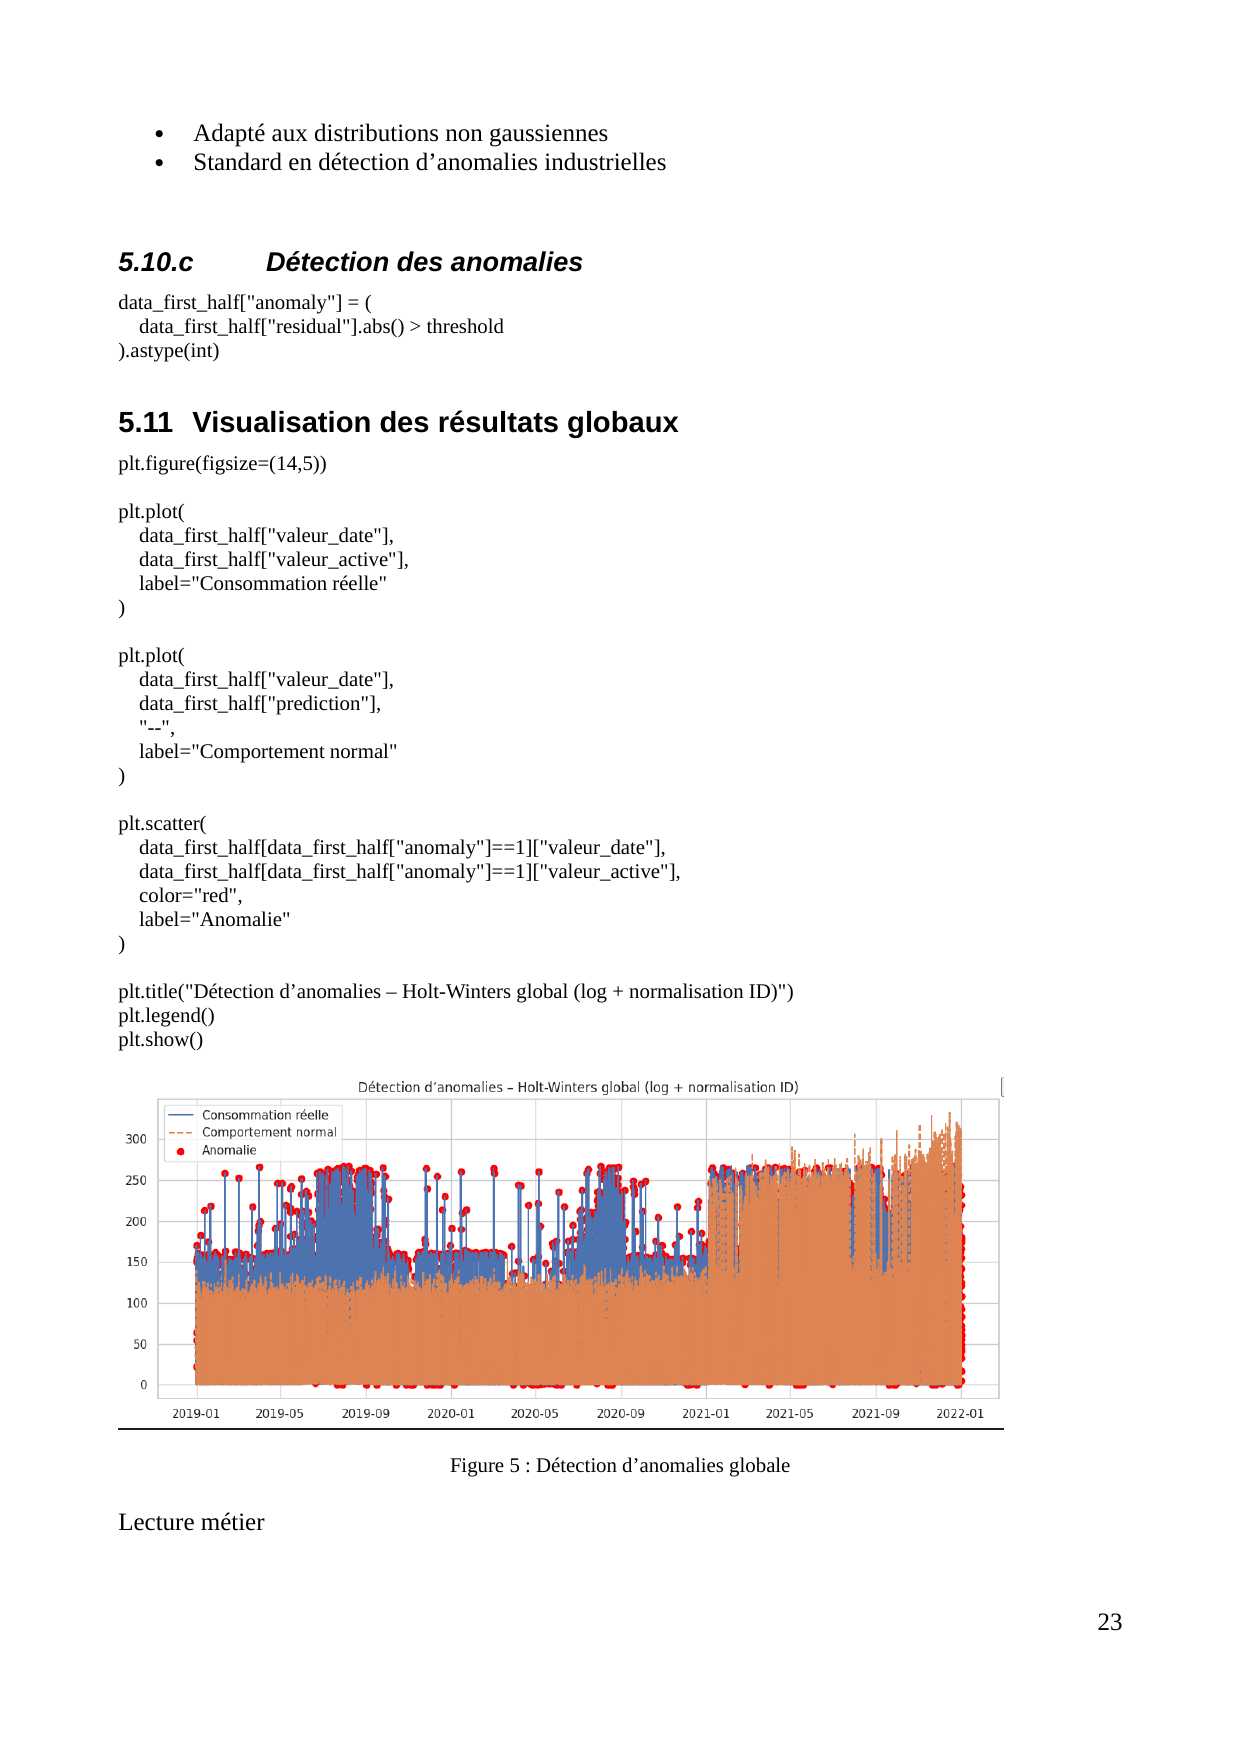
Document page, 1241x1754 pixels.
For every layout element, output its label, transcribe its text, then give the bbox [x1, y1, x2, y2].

text data_first_half["anomaly"] = ( [118, 290, 1122, 314]
text ) [118, 931, 1122, 955]
text label="Comportement normal" [118, 739, 1122, 763]
text ) [118, 763, 1122, 787]
list Standard en détection d’anomalies industrielles [156, 147, 1122, 176]
text plt.plot( [118, 499, 1122, 523]
text "--", [118, 715, 1122, 739]
subtitle Détection des anomalies [118, 246, 1122, 277]
text data_first_half["residual"].abs() > threshold [118, 314, 1122, 338]
subtitle Visualisation des résultats globaux [118, 405, 1122, 439]
text ) [118, 595, 1122, 619]
text data_first_half["valeur_date"], [118, 523, 1122, 547]
text data_first_half[data_first_half["anomaly"]==1]["valeur_active"], [118, 859, 1122, 883]
text plt.title("Détection d’anomalies – Holt-Winters global (log + normalisation ID)") [118, 979, 1122, 1003]
text ).astype(int) [118, 338, 1122, 362]
text label="Anomalie" [118, 907, 1122, 931]
text color="red", [118, 883, 1122, 907]
text Lecture métier [118, 1507, 1122, 1535]
text plt.legend() [118, 1003, 1122, 1027]
list Adapté aux distributions non gaussiennes [156, 118, 1122, 147]
text plt.scatter( [118, 811, 1122, 835]
text data_first_half["valeur_active"], [118, 547, 1122, 571]
text Figure 5 : Détection d’anomalies globale [118, 1453, 1122, 1477]
text plt.plot( [118, 643, 1122, 667]
text data_first_half["valeur_date"], [118, 667, 1122, 691]
picture [118, 1075, 1004, 1430]
text label="Consommation réelle" [118, 571, 1122, 595]
text plt.show() [118, 1027, 1122, 1051]
text data_first_half[data_first_half["anomaly"]==1]["valeur_date"], [118, 835, 1122, 859]
text plt.figure(figsize=(14,5)) [118, 451, 1122, 475]
text data_first_half["prediction"], [118, 691, 1122, 715]
